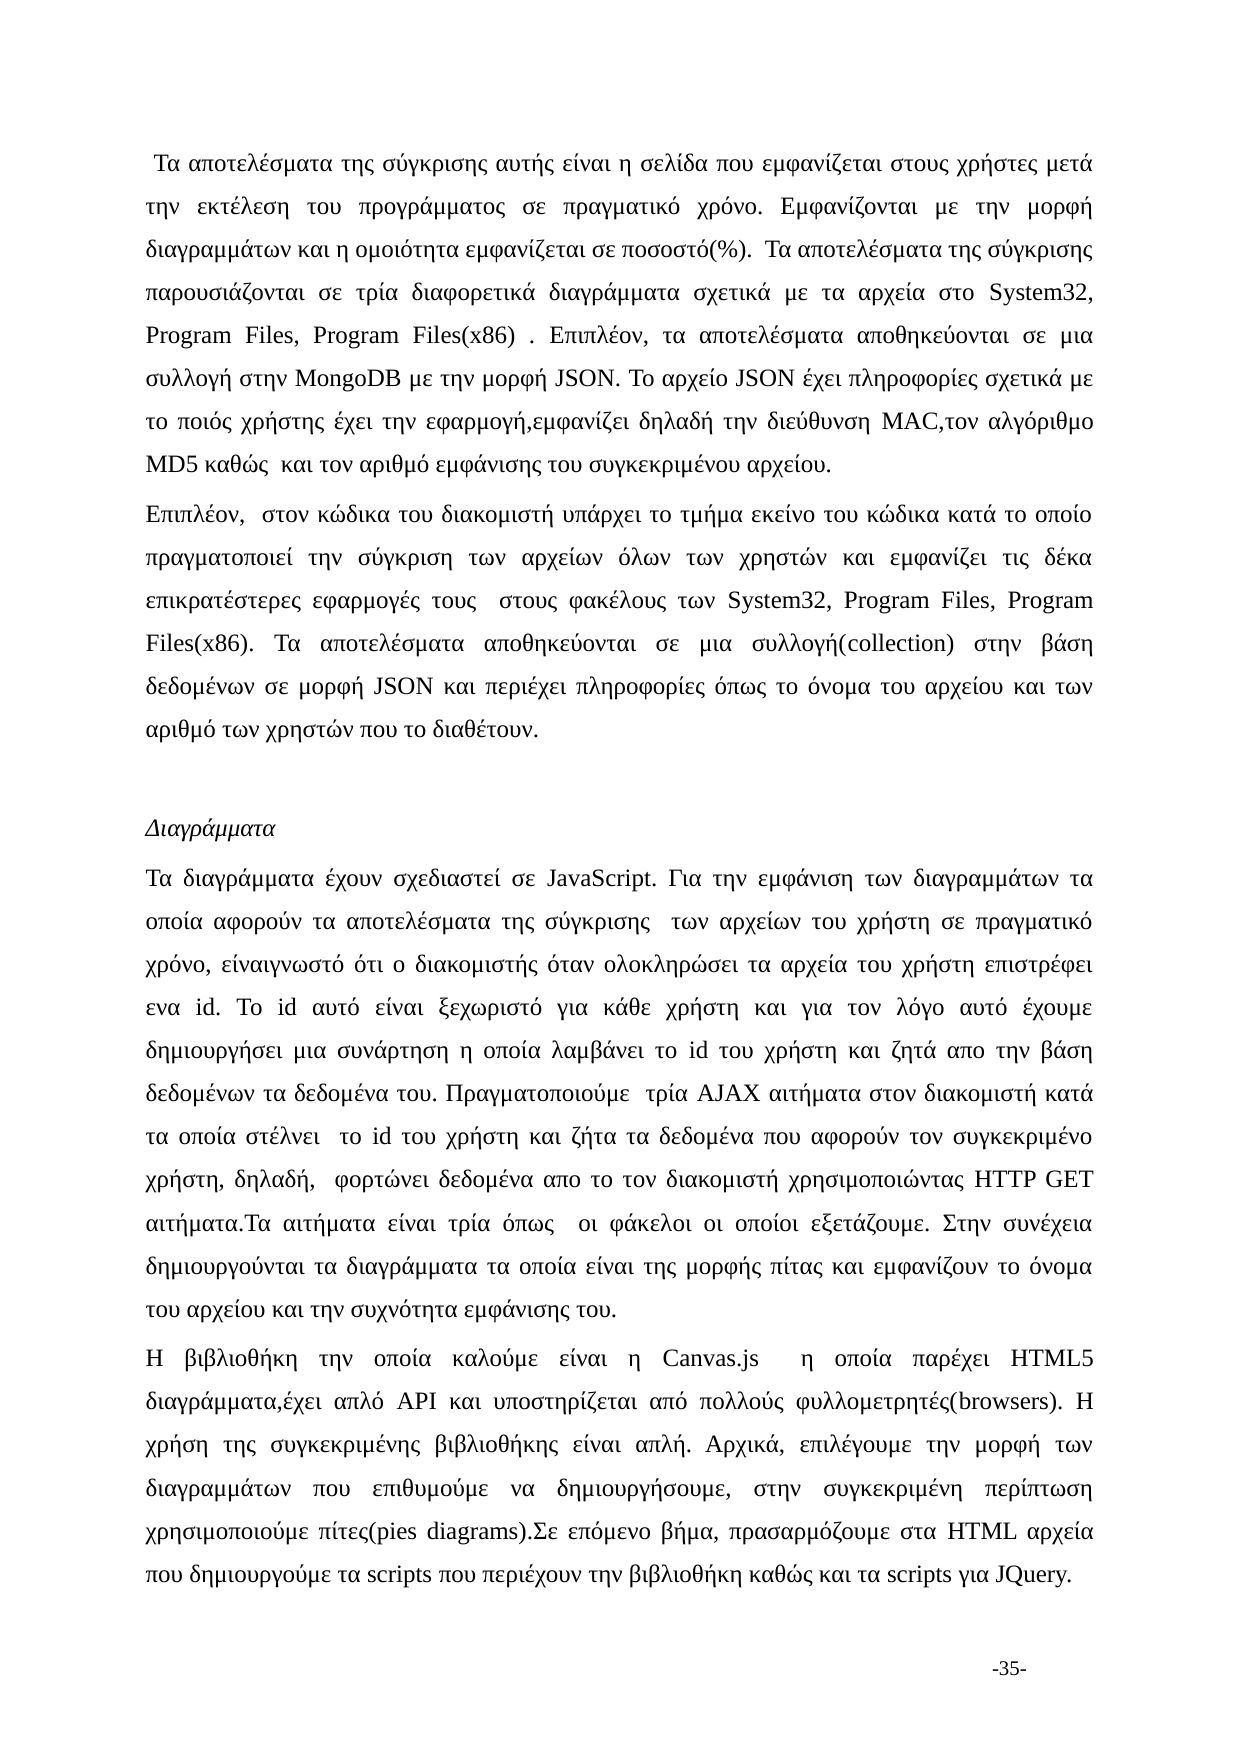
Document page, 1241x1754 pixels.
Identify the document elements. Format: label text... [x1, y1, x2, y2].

text Διαγράμματα [145, 813, 1094, 842]
text Η βιβλιοθήκη την οποία καλούμε είναι η Canvas.js η οποία παρέχει HTML5 διαγράμματα,έχει απλό API και υποστηρίζεται από πολλούς φυλλομετρητές(browsers). Η χρήση της συγκεκριμένης βιβλιοθήκης είναι απλή. Αρχικά, επιλέγουμε την μορφή των διαγραμμάτων που επιθυμούμε να δημιουργήσουμε, στην συγκεκριμένη περίπτωση χρησιμοποιούμε πίτες(pies diagrams).Σε επόμενο βήμα, πρασαρμόζουμε στα HTML αρχεία που δημιουργούμε τα scripts που περιέχουν την βιβλιοθήκη καθώς και τα scripts για JQuery. [145, 1343, 1094, 1588]
text Τα διαγράμματα έχουν σχεδιαστεί σε JavaScript. Για την εμφάνιση των διαγραμμάτων τα οποία αφορούν τα αποτελέσματα της σύγκρισης των αρχείων του χρήστη σε πραγματικό χρόνο, είναιγνωστό ότι ο διακομιστής όταν ολοκληρώσει τα αρχεία του χρήστη επιστρέφει ενα id. Το id αυτό είναι ξεχωριστό για κάθε χρήστη και για τον λόγο αυτό έχουμε δημιουργήσει μια συνάρτηση η οποία λαμβάνει το id του χρήστη και ζητά απο την βάση δεδομένων τα δεδομένα του. Πραγματοποιούμε τρία AJAX αιτήματα στον διακομιστή κατά τα οποία στέλνει το id του χρήστη και ζήτα τα δεδομένα που αφορούν τον συγκεκριμένο χρήστη, δηλαδή, φορτώνει δεδομένα απο το τον διακομιστή χρησιμοποιώντας HTTP GET αιτήματα.Τα αιτήματα είναι τρία όπως οι φάκελοι οι οποίοι εξετάζουμε. Στην συνέχεια δημιουργούνται τα διαγράμματα τα οποία είναι της μορφής πίτας και εμφανίζουν το όνομα του αρχείου και την συχνότητα εμφάνισης του. [145, 863, 1094, 1323]
text Επιπλέον, στον κώδικα του διακομιστή υπάρχει το τμήμα εκείνο του κώδικα κατά το οποίο πραγματοποιεί την σύγκριση των αρχείων όλων των χρηστών και εμφανίζει τις δέκα επικρατέστερες εφαρμογές τους στους φακέλους των System32, Program Files, Program Files(x86). Τα αποτελέσματα αποθηκεύονται σε μια συλλογή(collection) στην βάση δεδομένων σε μορφή JSON και περιέχει πληροφορίες όπως το όνομα του αρχείου και των αριθμό των χρηστών που το διαθέτουν. [145, 499, 1094, 743]
text Τα αποτελέσματα της σύγκρισης αυτής είναι η σελίδα που εμφανίζεται στους χρήστες μετά την εκτέλεση του προγράμματος σε πραγματικό χρόνο. Εμφανίζονται με την μορφή διαγραμμάτων και η ομοιότητα εμφανίζεται σε ποσοστό(%). Τα αποτελέσματα της σύγκρισης παρουσιάζονται σε τρία διαφορετικά διαγράμματα σχετικά με τα αρχεία στο System32, Program Files, Program Files(x86) . Επιπλέον, τα αποτελέσματα αποθηκεύονται σε μια συλλογή στην MongoDB με την μορφή JSON. Το αρχείο JSON έχει πληροφορίες σχετικά με το ποιός χρήστης έχει την εφαρμογή,εμφανίζει δηλαδή την διεύθυνση MAC,τον αλγόριθμο MD5 καθώς και τον αριθμό εμφάνισης του συγκεκριμένου αρχείου. [145, 148, 1094, 478]
